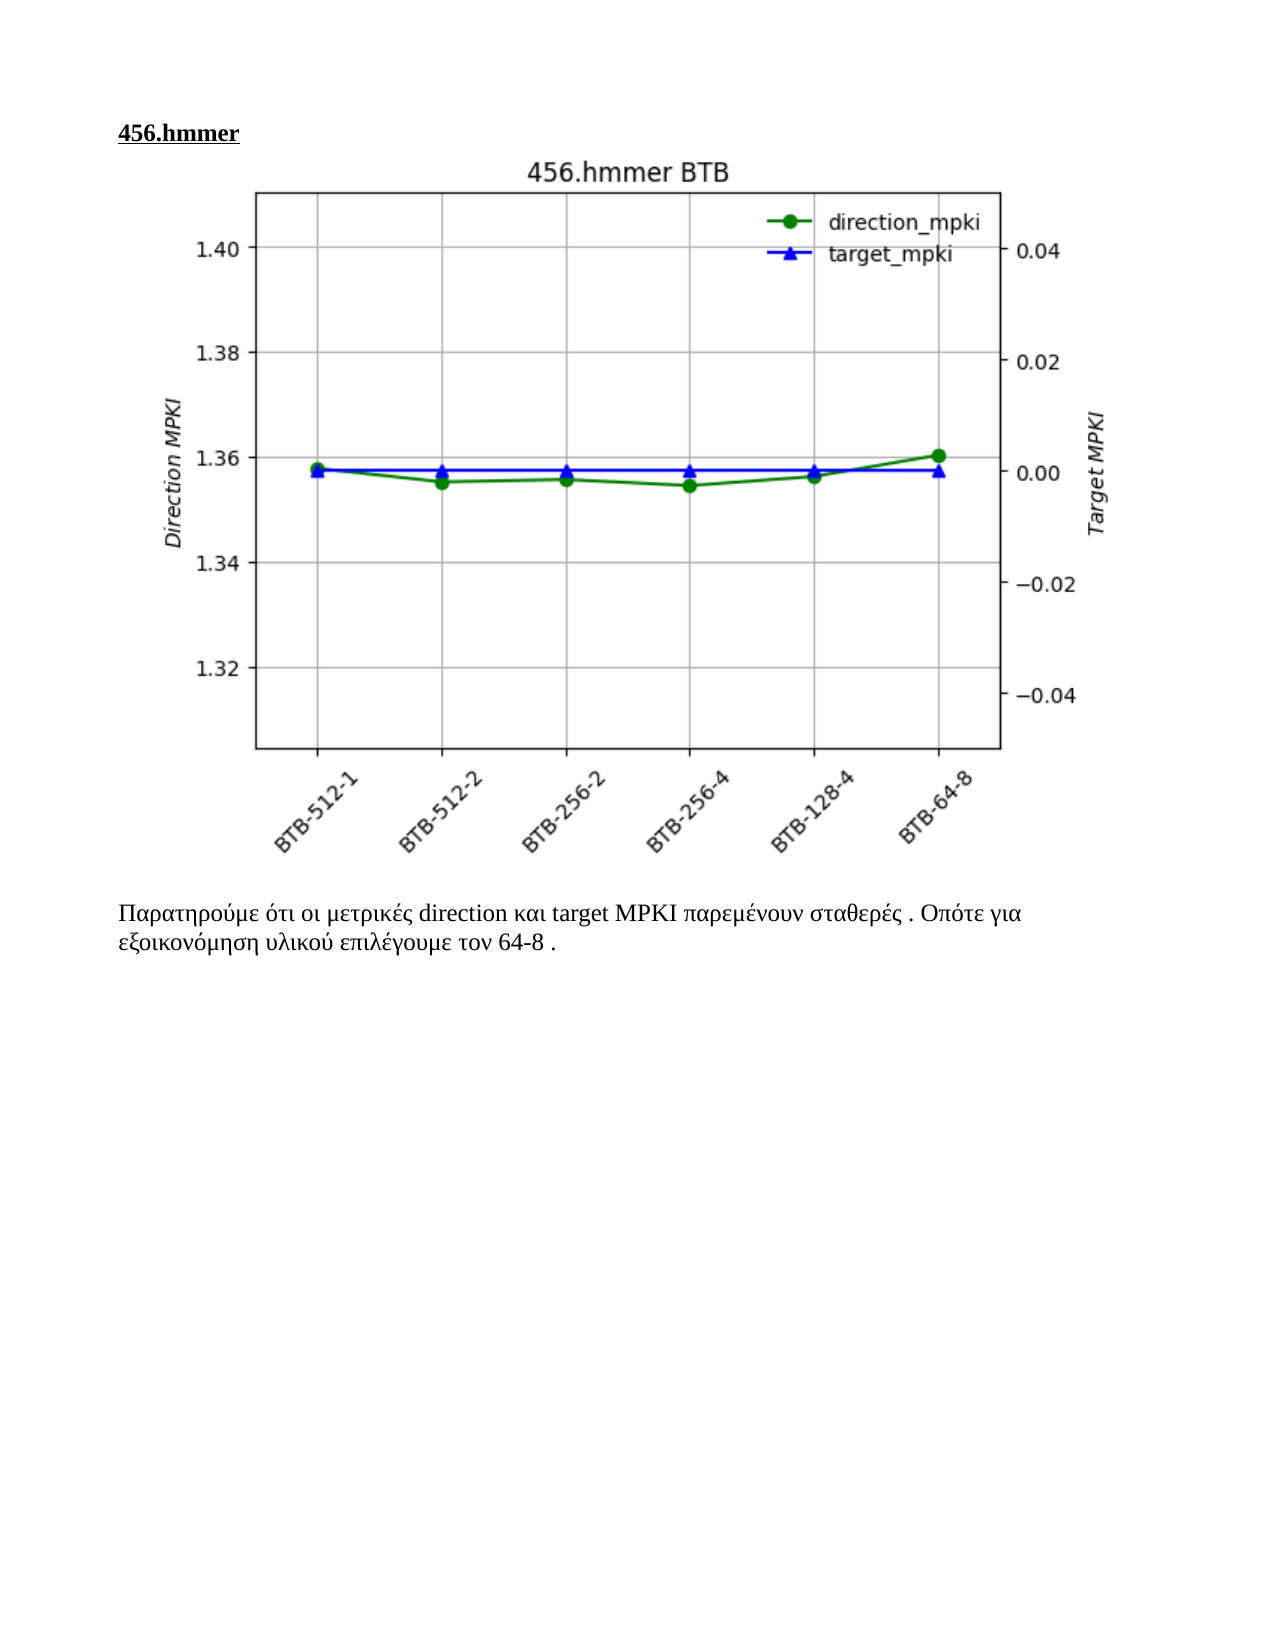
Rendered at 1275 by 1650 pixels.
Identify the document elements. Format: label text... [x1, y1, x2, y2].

text Παρατηρούμε ότι οι μετρικές direction και target MPKI παρεμένουν σταθερές . Οπότε για εξοικονόμηση υλικού επιλέγουμε τον 64-8 . [118, 898, 1157, 956]
picture [149, 146, 1126, 870]
text 456.hmmer [118, 118, 1157, 147]
